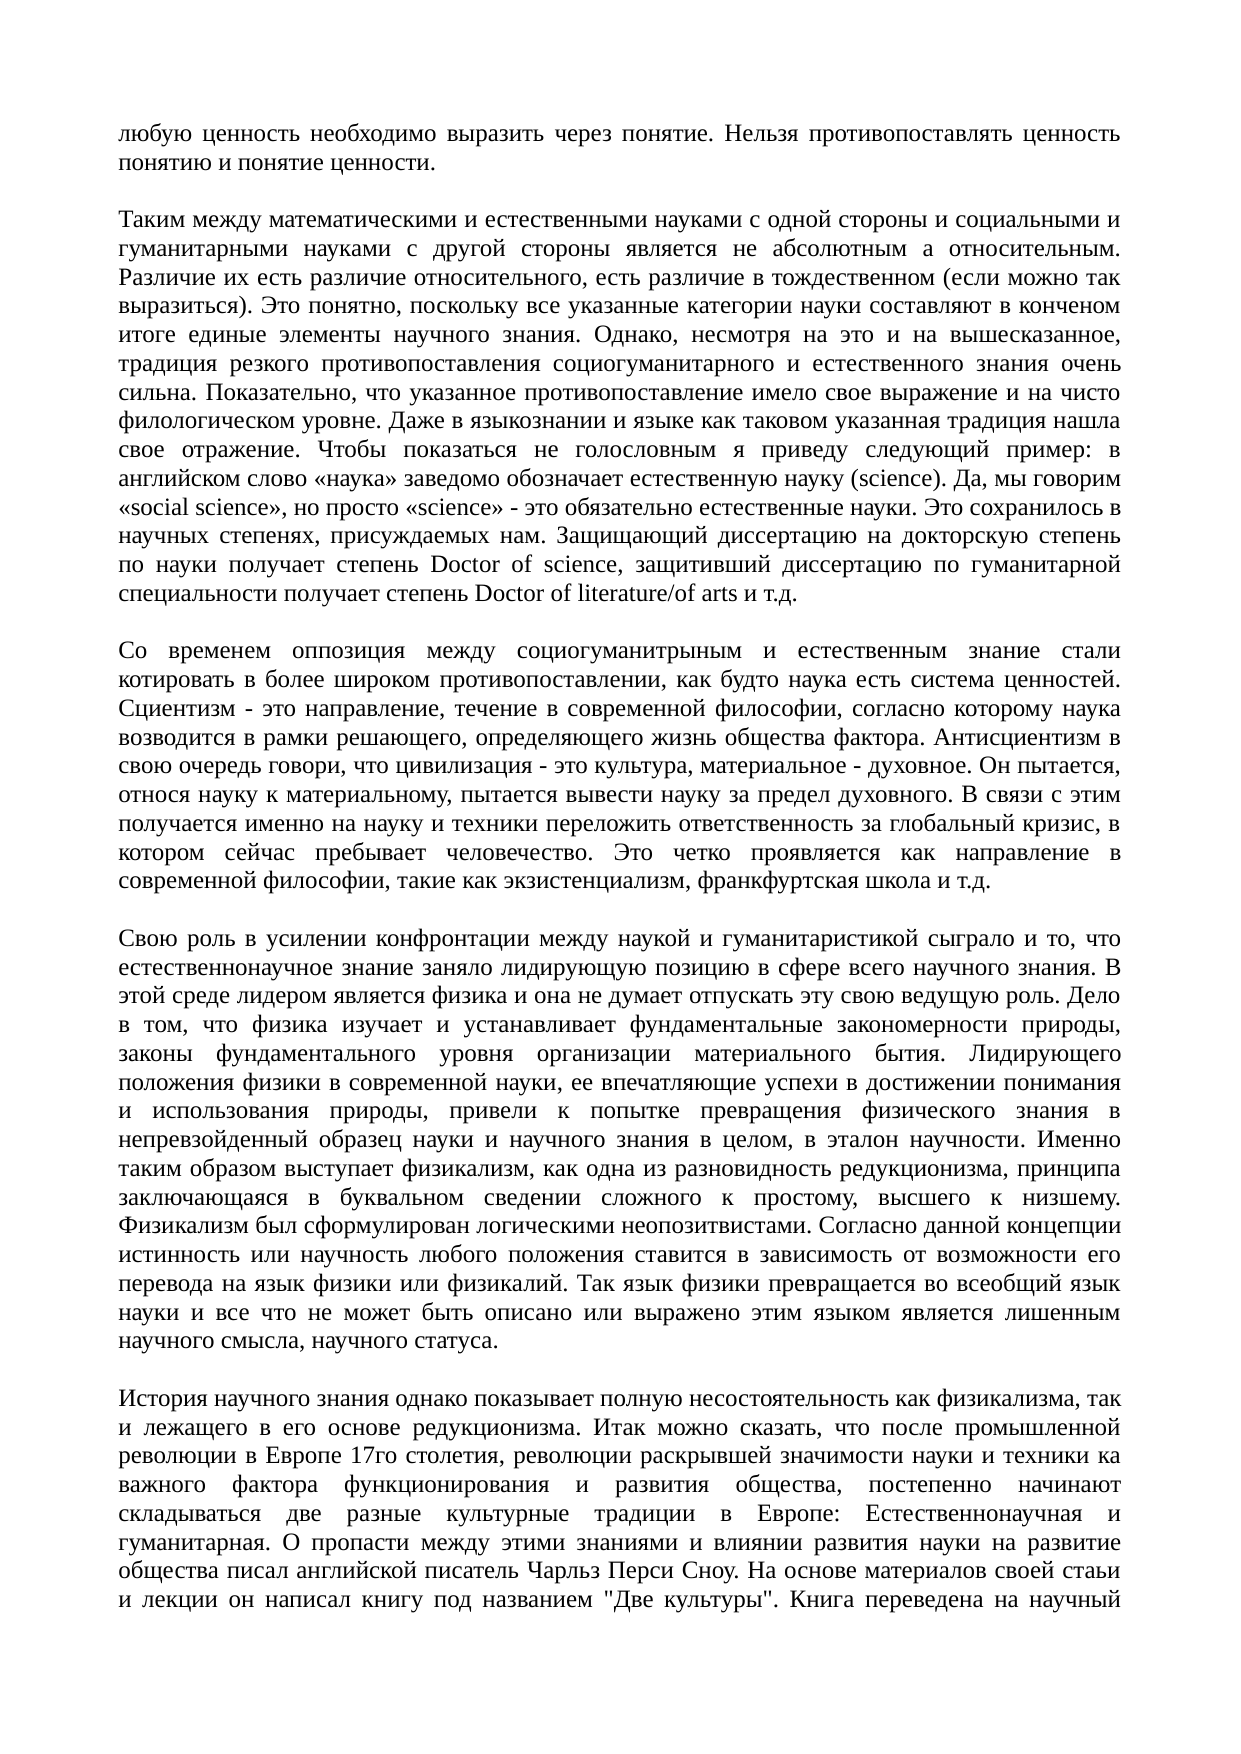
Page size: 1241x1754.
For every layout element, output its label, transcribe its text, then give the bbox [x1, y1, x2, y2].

text Со временем оппозиция между социогуманитрыным и естественным знание стали котировать в более широком противопоставлении, как будто наука есть система ценностей. Сциентизм - это направление, течение в современной философии, согласно которому наука возводится в рамки решающего, определяющего жизнь общества фактора. Антисциентизм в свою очередь говори, что цивилизация - это культура, материальное - духовное. Он пытается, относя науку к материальному, пытается вывести науку за предел духовного. В связи с этим получается именно на науку и техники переложить ответственность за глобальный кризис, в котором сейчас пребывает человечество. Это четко проявляется как направление в современной философии, такие как экзистенциализм, франкфуртская школа и т.д. [118, 636, 1122, 894]
text Таким между математическими и естественными науками с одной стороны и социальными и гуманитарными науками с другой стороны является не абсолютным а относительным. Различие их есть различие относительного, есть различие в тождественном (если можно так выразиться). Это понятно, поскольку все указанные категории науки составляют в конченом итоге единые элементы научного знания. Однако, несмотря на это и на вышесказанное, традиция резкого противопоставления социогуманитарного и естественного знания очень сильна. Показательно, что указанное противопоставление имело свое выражение и на чисто филологическом уровне. Даже в языкознании и языке как таковом указанная традиция нашла свое отражение. Чтобы показаться не голословным я приведу следующий пример: в английском слово «наука» заведомо обозначает естественную науку (science). Да, мы говорим «social science», но просто «science» - это обязательно естественные науки. Это сохранилось в научных степенях, присуждаемых нам. Защищающий диссертацию на докторскую степень по науки получает степень Doctor of science, защитивший диссертацию по гуманитарной специальности получает степень Doctor of literature/of arts и т.д. [118, 204, 1122, 607]
text История научного знания однако показывает полную несостоятельность как физикализма, так и лежащего в его основе редукционизма. Итак можно сказать, что после промышленной революции в Европе 17го столетия, революции раскрывшей значимости науки и техники ка важного фактора функционирования и развития общества, постепенно начинают складываться две разные культурные традиции в Европе: Естественнонаучная и гуманитарная. О пропасти между этими знаниями и влиянии развития науки на развитие общества писал английской писатель Чарльз Перси Сноу. На основе материалов своей стаьи и лекции он написал книгу под названием "Две культуры". Книга переведена на научный [118, 1383, 1122, 1613]
text любую ценность необходимо выразить через понятие. Нельзя противопоставлять ценность понятию и понятие ценности. [118, 118, 1122, 176]
text Свою роль в усилении конфронтации между наукой и гуманитаристикой сыграло и то, что естественнонаучное знание заняло лидирующую позицию в сфере всего научного знания. В этой среде лидером является физика и она не думает отпускать эту свою ведущую роль. Дело в том, что физика изучает и устанавливает фундаментальные закономерности природы, законы фундаментального уровня организации материального бытия. Лидирующего положения физики в современной науки, ее впечатляющие успехи в достижении понимания и использования природы, привели к попытке превращения физического знания в непревзойденный образец науки и научного знания в целом, в эталон научности. Именно таким образом выступает физикализм, как одна из разновидность редукционизма, принципа заключающаяся в буквальном сведении сложного к простому, высшего к низшему. Физикализм был сформулирован логическими неопозитвистами. Согласно данной концепции истинность или научность любого положения ставится в зависимость от возможности его перевода на язык физики или физикалий. Так язык физики превращается во всеобщий язык науки и все что не может быть описано или выражено этим языком является лишенным научного смысла, научного статуса. [118, 923, 1122, 1354]
